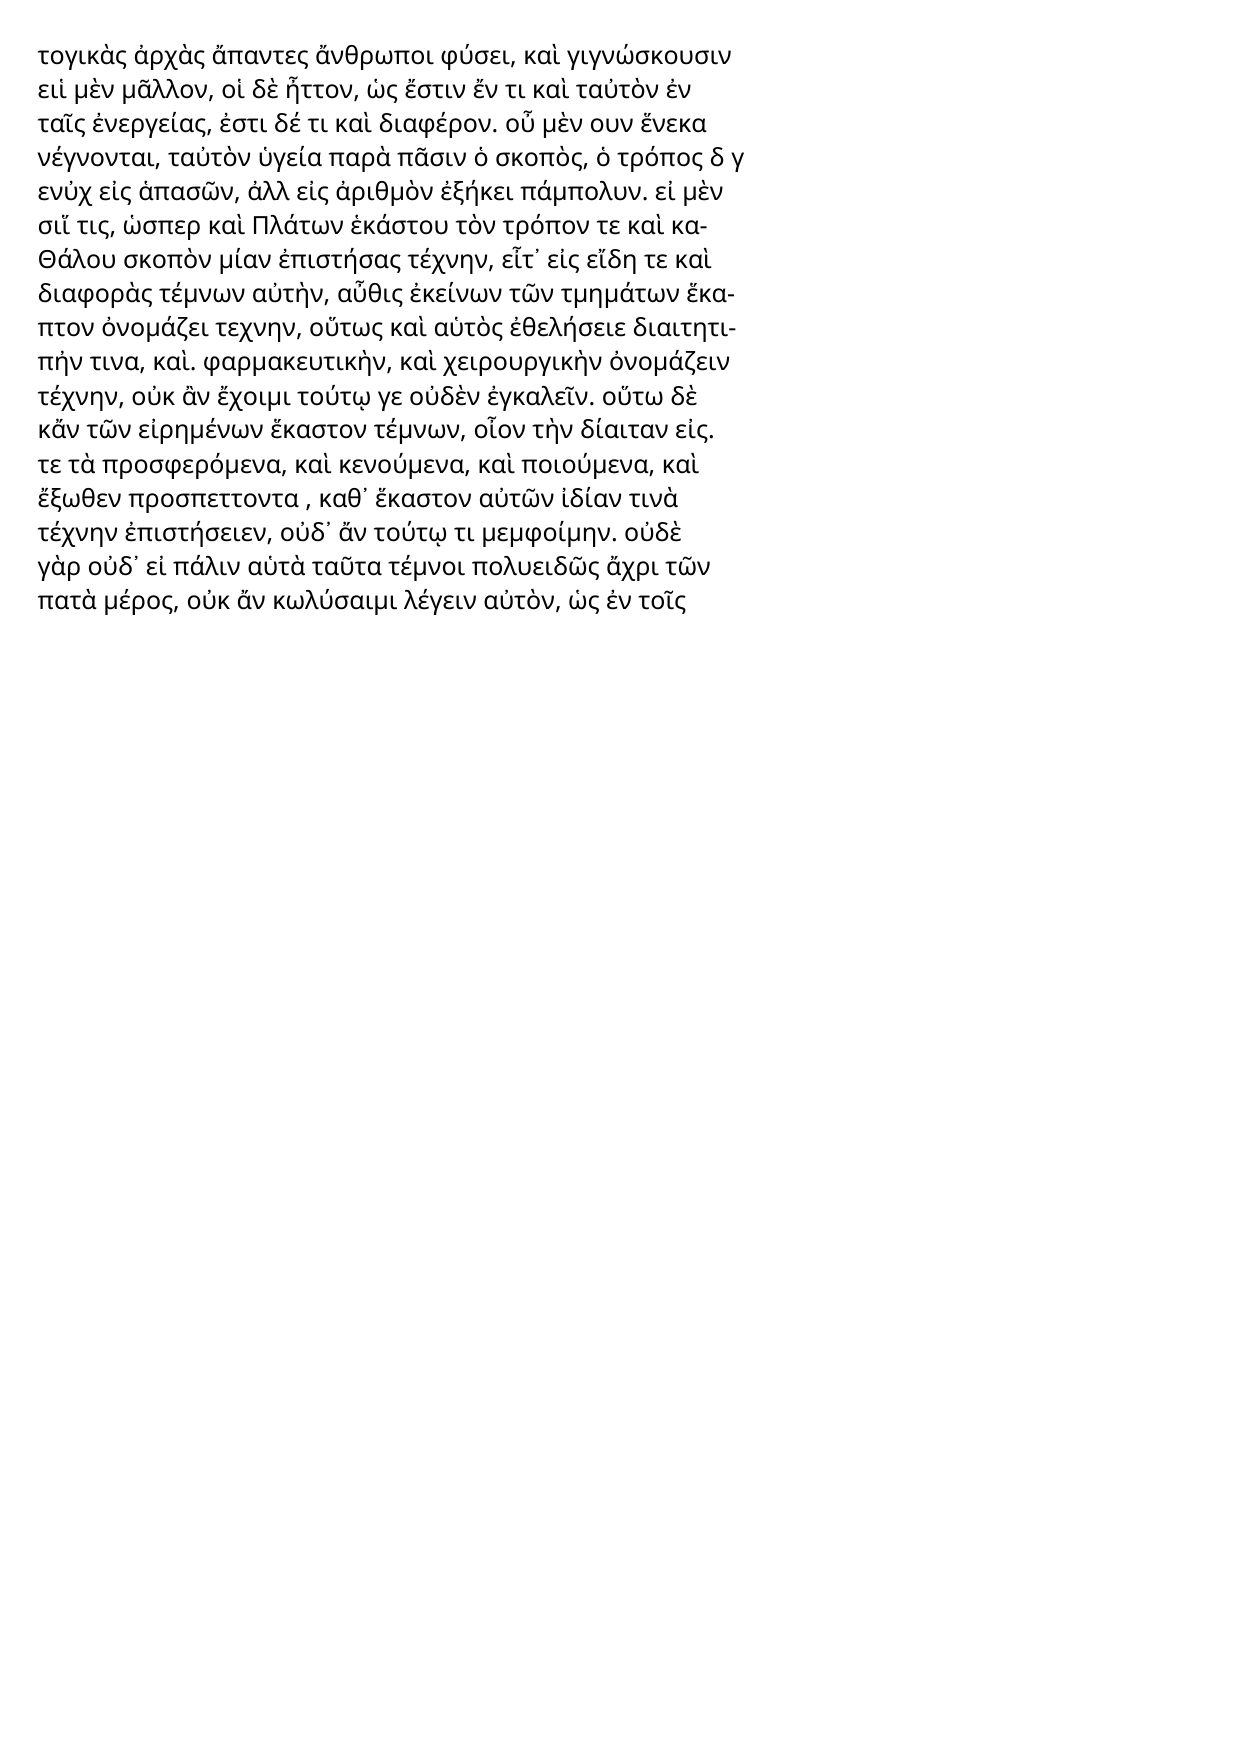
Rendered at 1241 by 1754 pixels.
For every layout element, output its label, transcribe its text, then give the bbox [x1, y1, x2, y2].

text τογικὰς ἀρχὰς ἄπαντες ἄνθρωποι φύσει, καὶ γιγνώσκουσιν ειἱ μὲν μᾶλλον, οἱ δὲ ἦττον, ὡς ἔστιν ἔν τι καὶ ταὐτὸν ἐν ταῖς ἐνεργείας, ἐστι δέ τι καὶ διαφέρον. οὖ μὲν ουν ἕνεκα νέγνονται, ταὐτὸν ὑγεία παρὰ πᾶσιν ὁ σκοπὸς, ὁ τρόπος δ γ ενὐχ εἰς ἁπασῶν, ἀλλ εἰς ἀριθμὸν ἐξήκει πάμπολυν. εἰ μὲν σιἵ τις, ὡσπερ καὶ Πλάτων ἑκάστου τὸν τρόπον τε καὶ κα- Θάλου σκοπὸν μίαν ἐπιστήσας τέχνην, εἶτ᾽ εἰς εἴδη τε καὶ διαφορὰς τέμνων αὐτὴν, αὖθις ἐκείνων τῶν τμημάτων ἕκα- πτον ὀνομάζει τεχνην, οὕτως καὶ αὑτὸς ἐθελήσειε διαιτητι- πἠν τινα, καὶ. φαρμακευτικὴν, καὶ χειρουργικὴν ὀνομάζειν τέχνην, οὐκ ἂν ἔχοιμι τούτῳ γε οὐδὲν ἐγκαλεῖν. οὕτω δὲ κἄν τῶν εἰρημένων ἕκαστον τέμνων, οἶον τὴν δίαιταν εἰς. τε τὰ προσφερόμενα, καὶ κενούμενα, καὶ ποιούμενα, καὶ ἔξωθεν προσπεττοντα , καθ᾽ ἕκαστον αὐτῶν ἰδίαν τινὰ τέχνην ἐπιστήσειεν, οὐδ᾽ ἄν τούτῳ τι μεμφοίμην. οὐδὲ γὰρ οὐδ᾽ εἰ πάλιν αὑτὰ ταῦτα τέμνοι πολυειδῶς ἄχρι τῶν πατὰ μέρος, οὐκ ἄν κωλύσαιμι λέγειν αὐτὸν, ὡς ἐν τοῖς [37, 37, 1203, 617]
